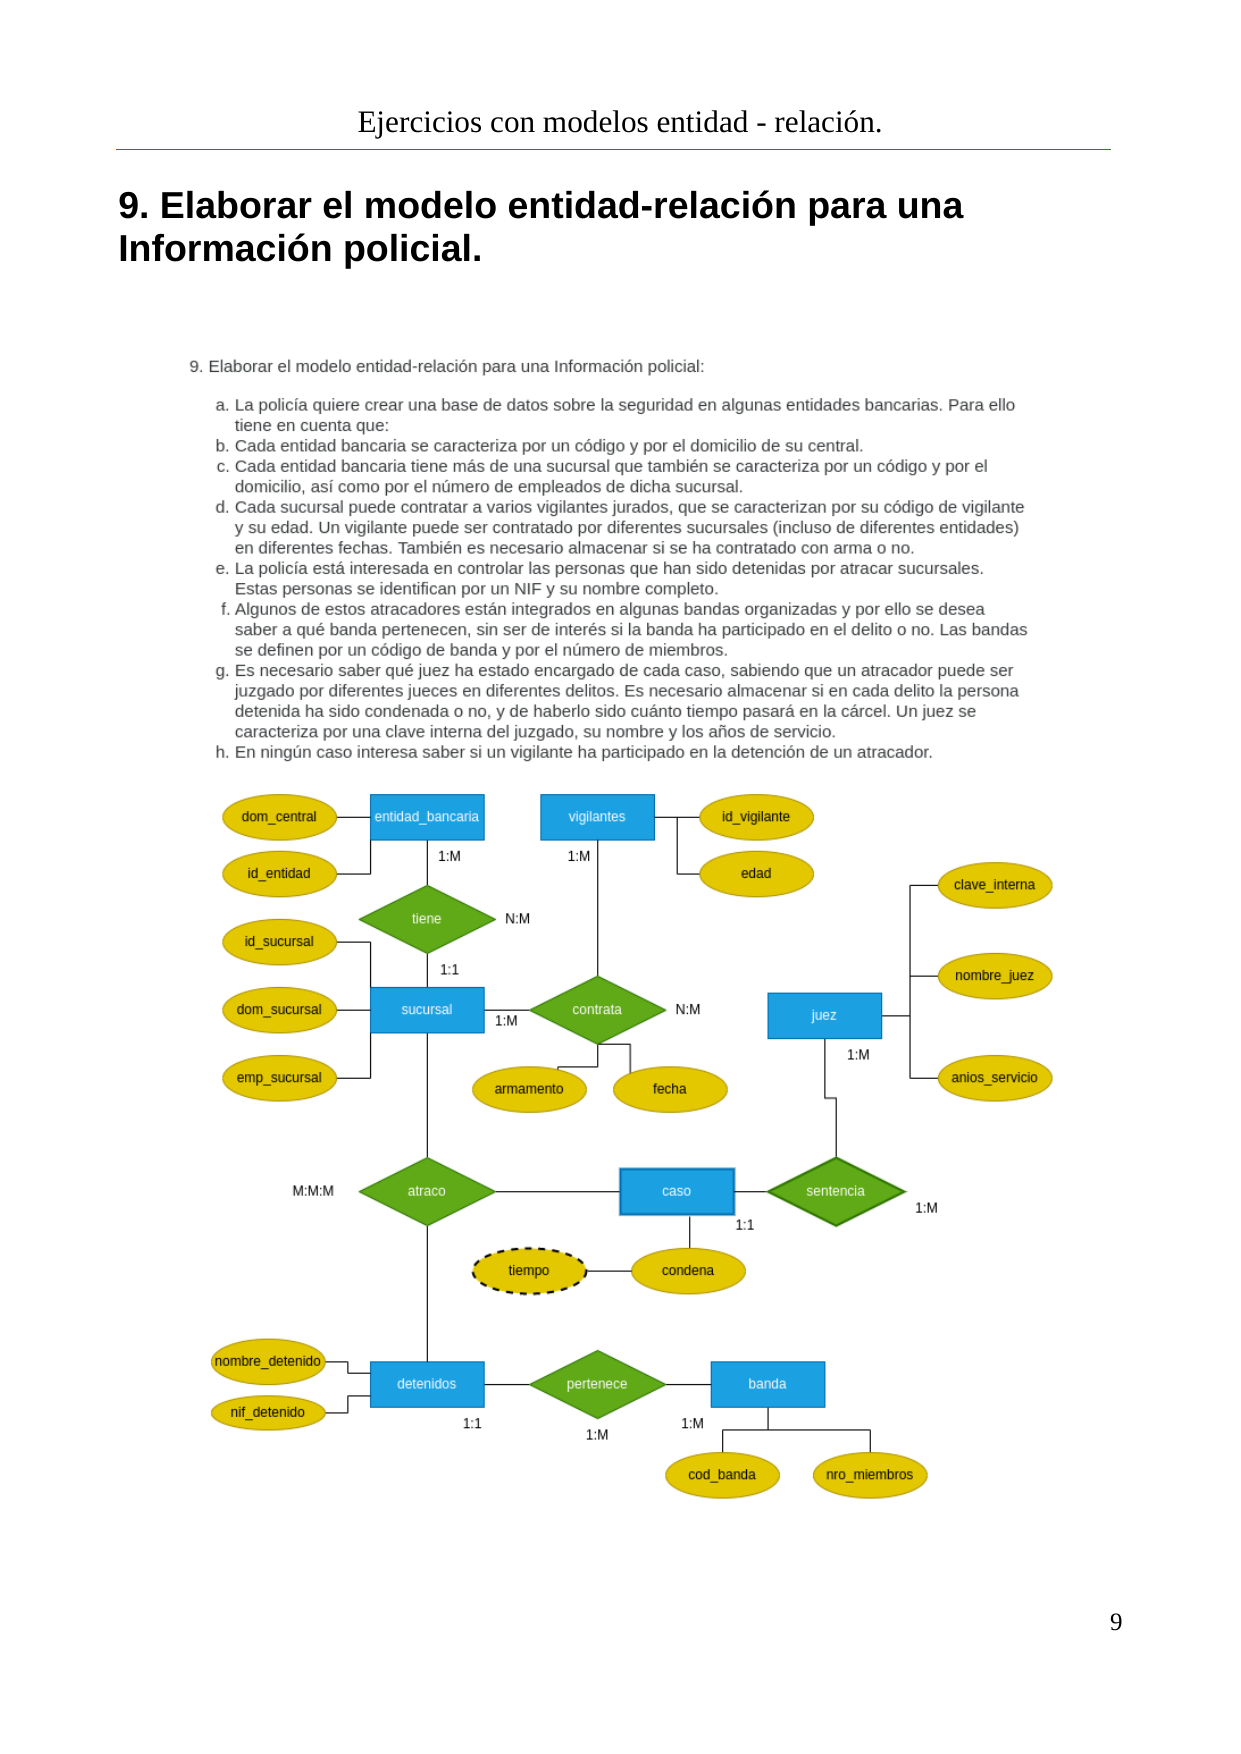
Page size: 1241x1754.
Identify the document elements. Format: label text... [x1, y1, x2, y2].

picture [177, 329, 1063, 1510]
subtitle 9. Elaborar el modelo entidad-relación para una Información policial. [118, 183, 1122, 269]
